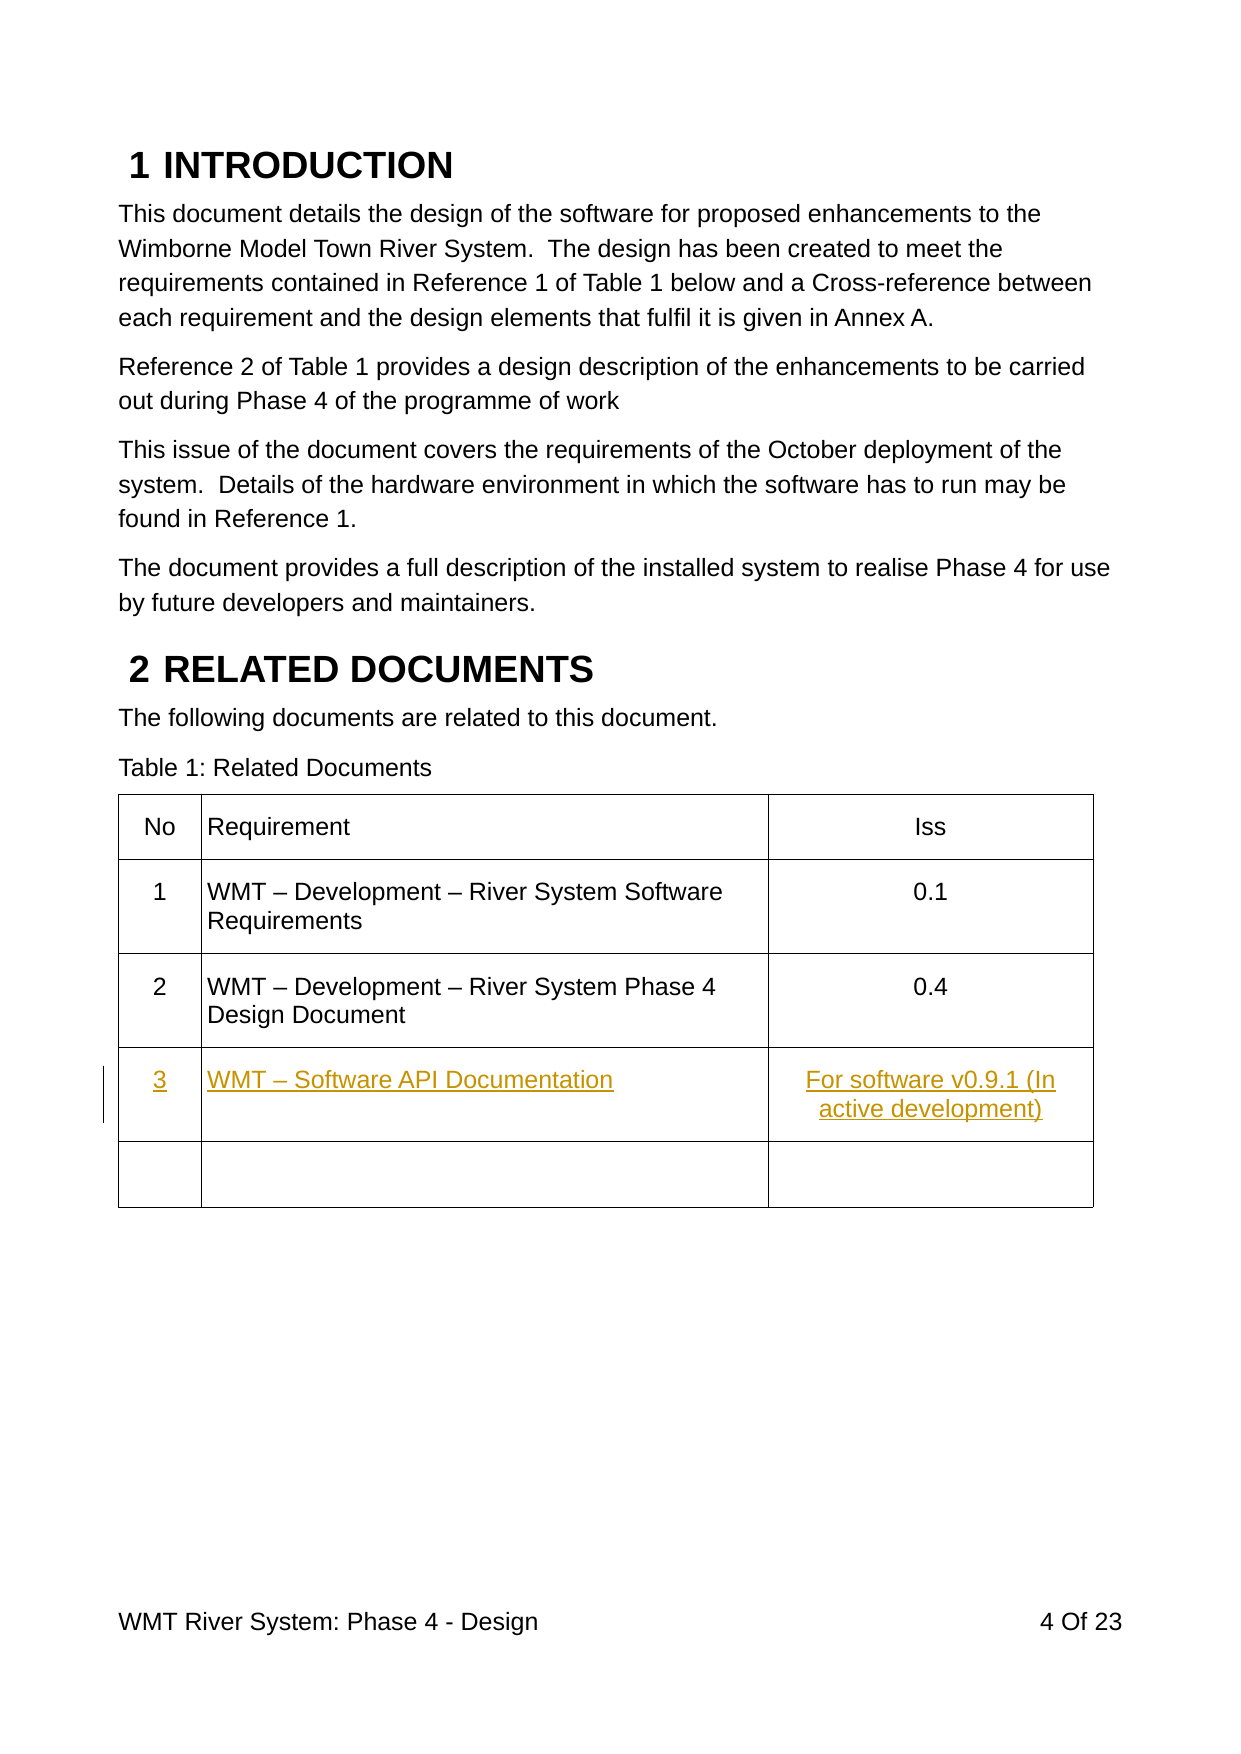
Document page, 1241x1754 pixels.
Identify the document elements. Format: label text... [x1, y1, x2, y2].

text This document details the design of the software for proposed enhancements to the Wimborne Model Town River System. The design has been created to meet the requirements contained in Reference 1 of Table 1 below and a Cross-reference between each requirement and the design elements that fulfil it is given in Annex A. [118, 199, 1122, 331]
table_cell 1 [119, 860, 201, 953]
text Reference 2 of Table 1 provides a design description of the enhancements to be carried out during Phase 4 of the programme of work [118, 352, 1122, 415]
table_header Requirement [202, 795, 768, 859]
table_cell For software v0.9.1 (In active development) [769, 1048, 1093, 1141]
table_cell 2 [119, 954, 201, 1047]
table_header No [119, 795, 201, 859]
text The following documents are related to this document. [118, 703, 1122, 732]
table_cell [769, 1142, 1093, 1207]
subtitle INTRODUCTION [118, 143, 1122, 187]
table_cell 0.4 [769, 954, 1093, 1047]
table_cell 3 [119, 1048, 201, 1141]
table_cell WMT – Development – River System Phase 4 Design Document [202, 954, 768, 1047]
text This issue of the document covers the requirements of the October deployment of the system. Details of the hardware environment in which the software has to run may be found in Reference 1. [118, 435, 1122, 533]
table_cell WMT – Software API Documentation [202, 1048, 768, 1141]
table_cell WMT – Development – River System Software Requirements [202, 860, 768, 953]
text The document provides a full description of the installed system to realise Phase 4 for use by future developers and maintainers. [118, 553, 1122, 617]
subtitle RELATED DOCUMENTS [118, 647, 1122, 691]
table_cell [119, 1142, 201, 1207]
text Table 1: Related Documents [118, 752, 1122, 781]
table_header Iss [769, 795, 1093, 859]
table_cell [202, 1142, 768, 1207]
table_cell 0.1 [769, 860, 1093, 953]
